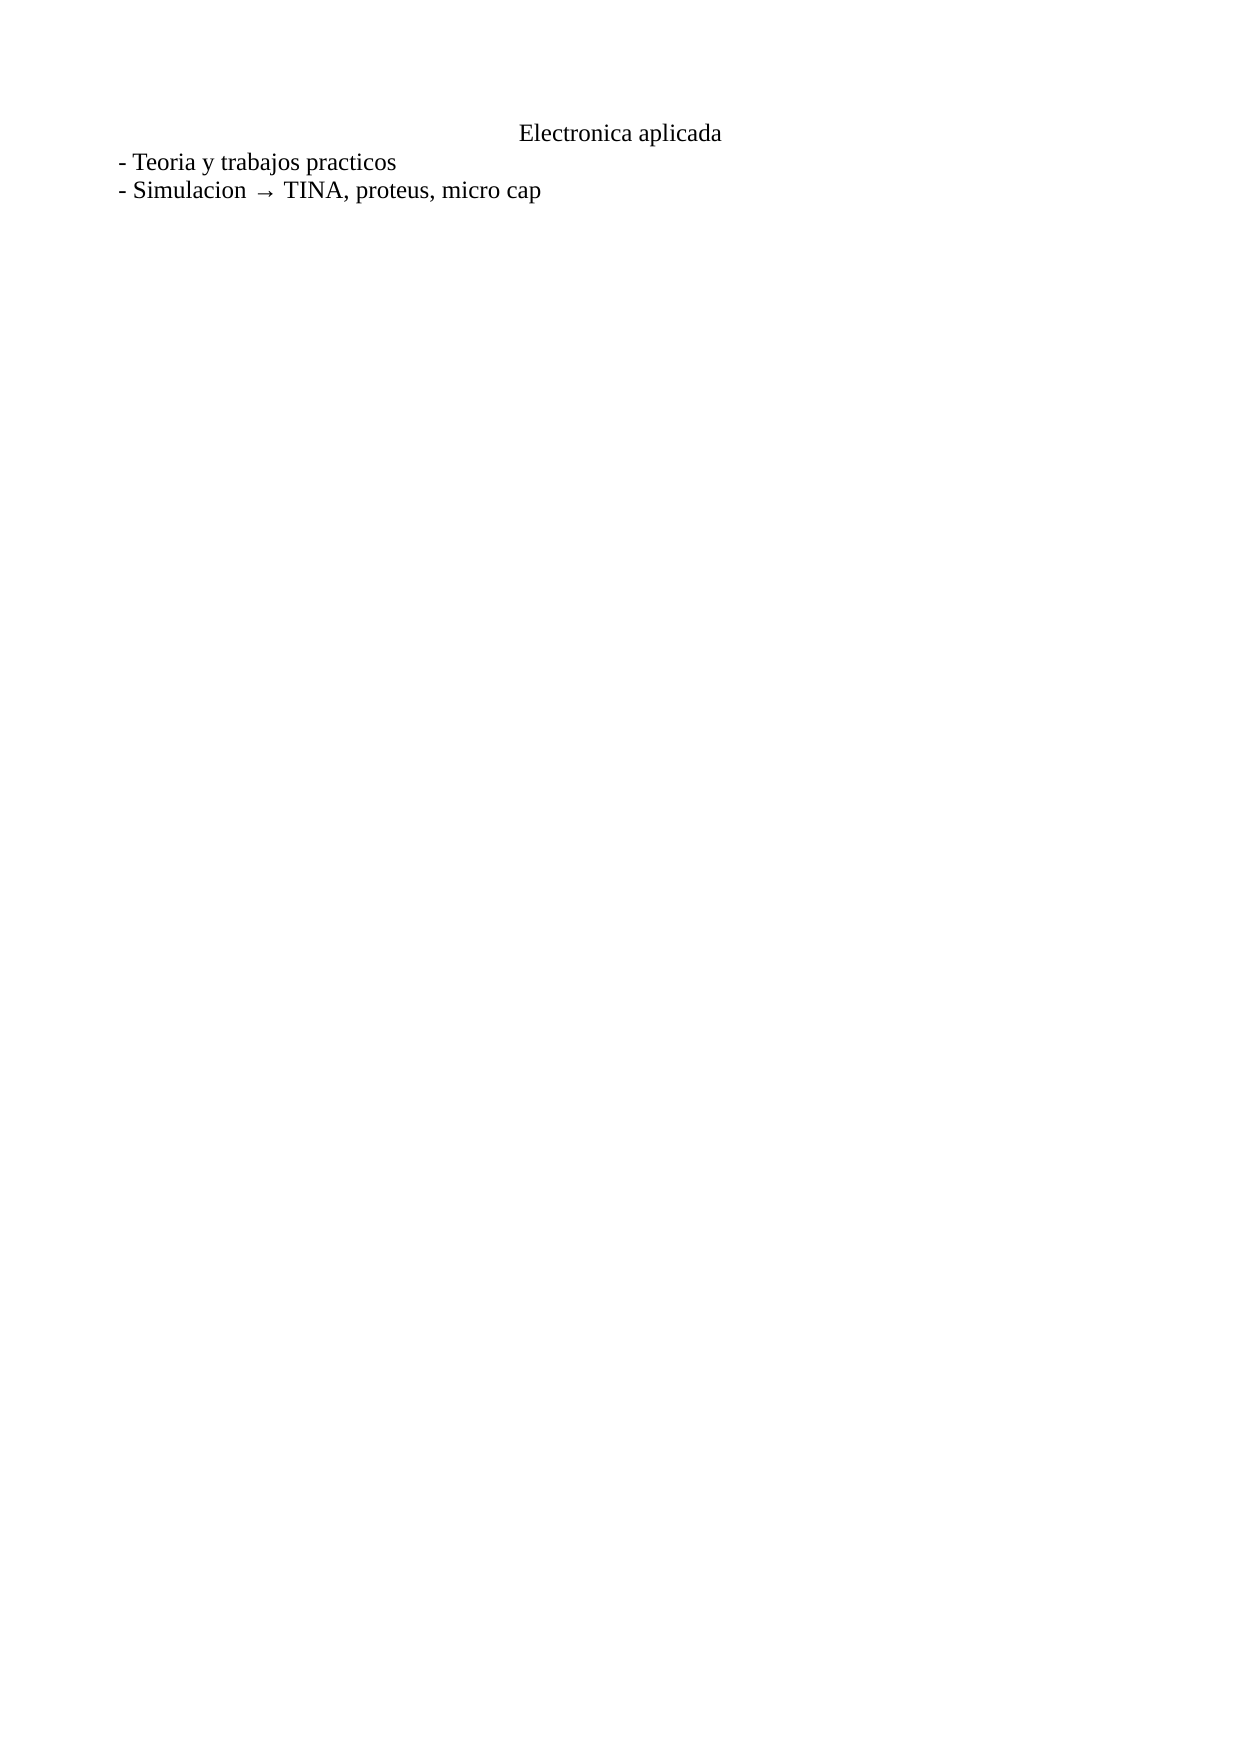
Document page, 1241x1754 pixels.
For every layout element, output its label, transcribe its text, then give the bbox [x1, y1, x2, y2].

text - Simulacion → TINA, proteus, micro cap [118, 176, 1122, 204]
text - Teoria y trabajos practicos [118, 147, 1122, 176]
text Electronica aplicada [118, 118, 1122, 147]
